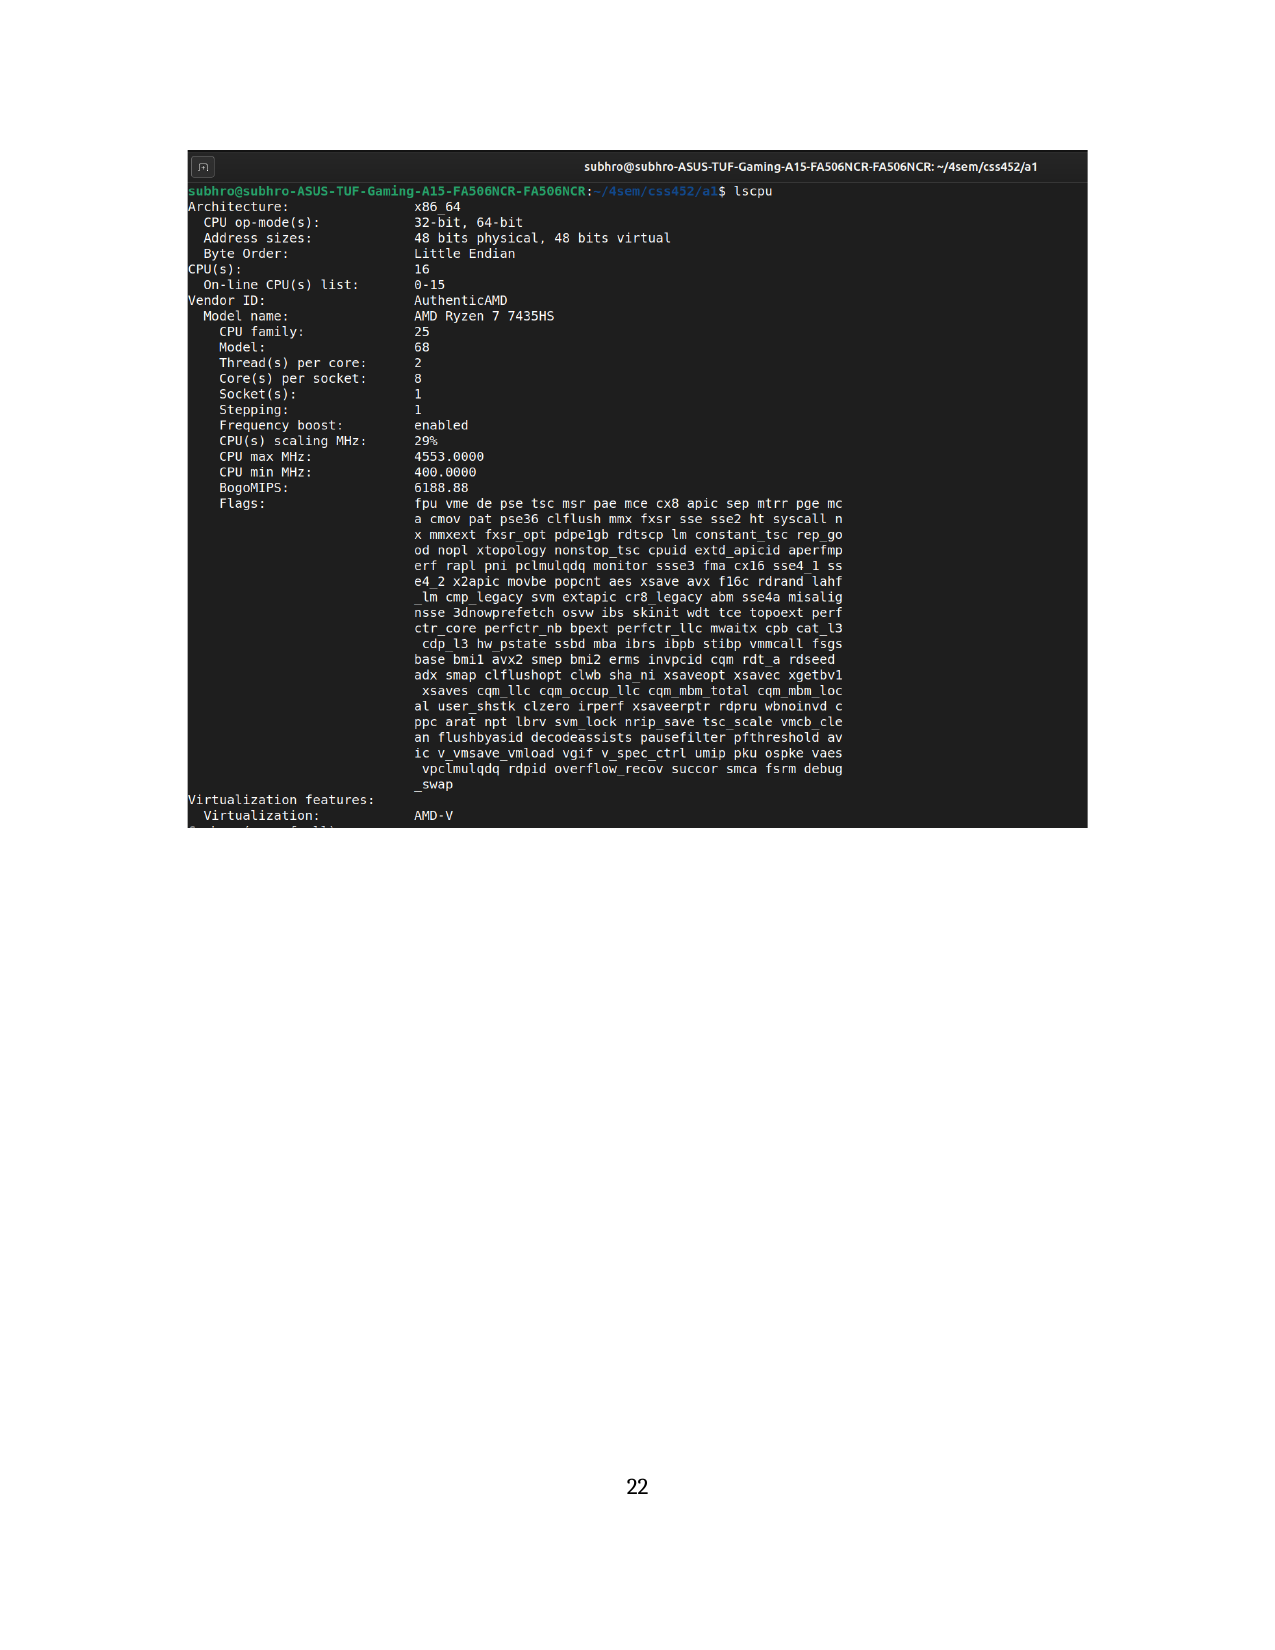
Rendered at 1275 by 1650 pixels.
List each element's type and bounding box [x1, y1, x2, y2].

picture [187, 150, 1088, 828]
